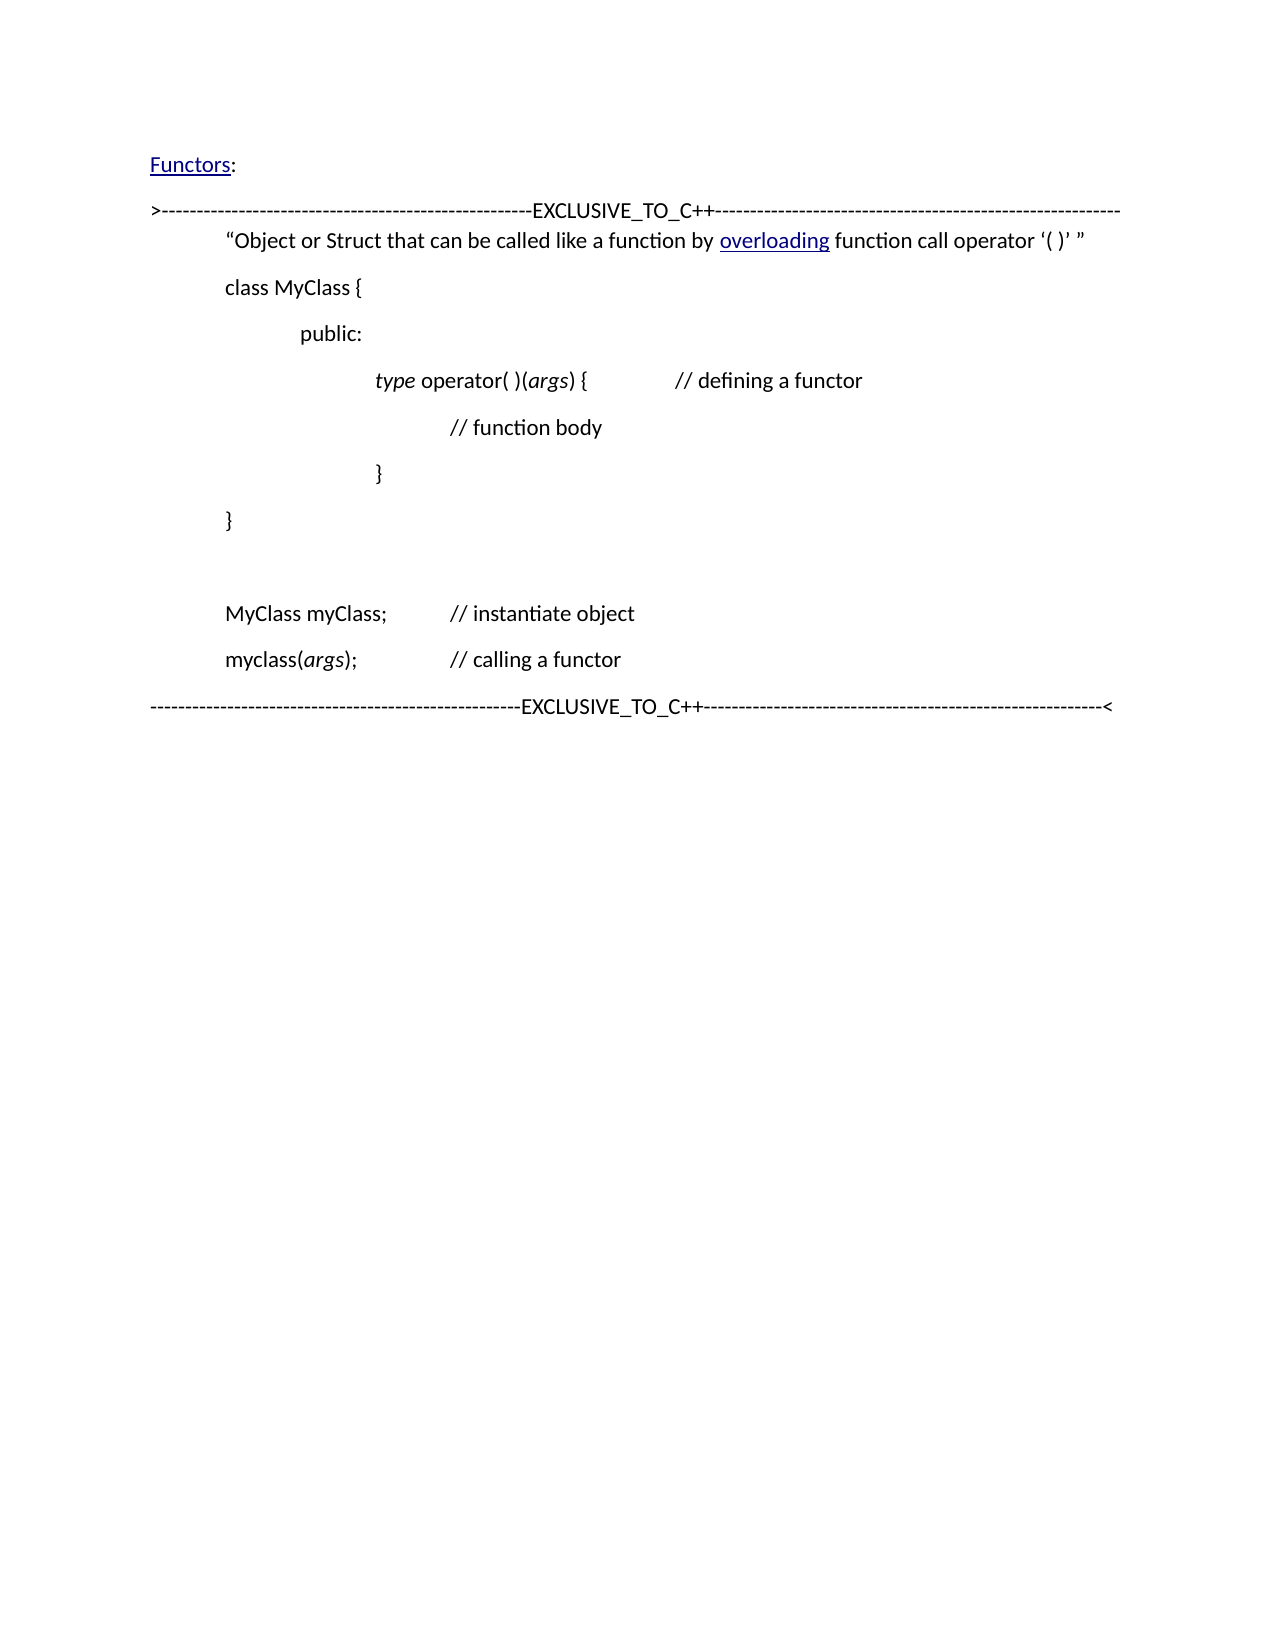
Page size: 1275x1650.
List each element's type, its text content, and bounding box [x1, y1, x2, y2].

text MyClass myClass; // instantiate object [150, 599, 1125, 627]
text } [150, 459, 1125, 487]
text class MyClass { [150, 273, 1125, 301]
text // function body [150, 413, 1125, 441]
text >-----------------------------------------------------EXCLUSIVE_TO_C++---------------------------------------------------------- [150, 197, 1125, 224]
text “Object or Struct that can be called like a function by overloading function call operator ‘( )’ ” [150, 226, 1125, 254]
text } [150, 506, 1125, 534]
text public: [150, 319, 1125, 348]
text myclass(args); // calling a functor [150, 646, 1125, 673]
text type operator( )(args) { // defining a functor [150, 366, 1125, 394]
text Functors: [150, 150, 1125, 178]
text -----------------------------------------------------EXCLUSIVE_TO_C++---------------------------------------------------------< [150, 692, 1125, 720]
